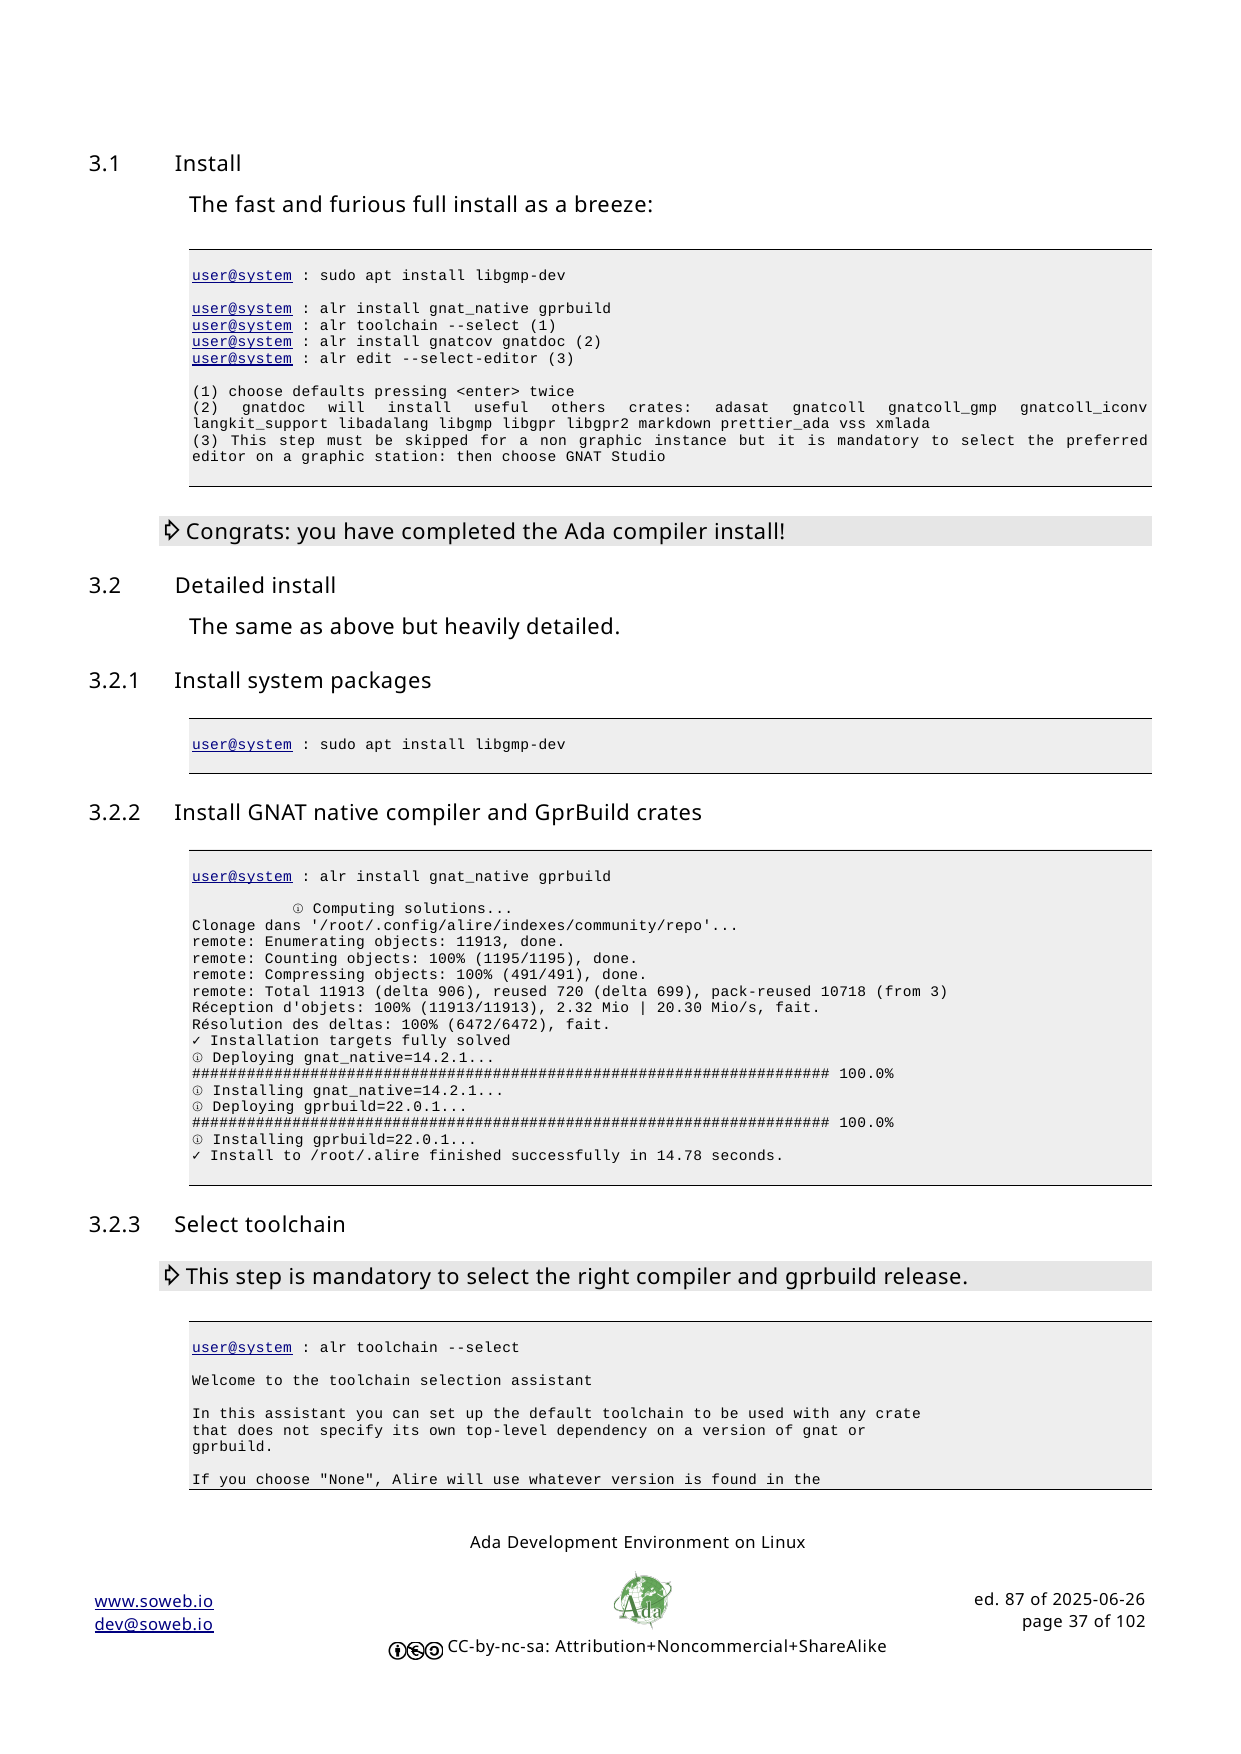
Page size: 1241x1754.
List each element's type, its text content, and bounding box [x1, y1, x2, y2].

list user@system : sudo apt install libgmp-dev [189, 719, 1152, 773]
list user@system : alr toolchain --select Welcome to the toolchain selection assistant [189, 1322, 1152, 1387]
subtitle Install [88, 148, 1152, 178]
list Congrats: you have completed the Ada compiler install! [159, 516, 1152, 546]
list In this assistant you can set up the default toolchain to be used with any crate [189, 1403, 1152, 1420]
list (1) choose defaults pressing <enter> twice [189, 364, 1152, 397]
subtitle Install system packages [88, 665, 1152, 706]
picture [613, 1571, 672, 1630]
list (2) gnatdoc will install useful others crates: adasat gnatcoll gnatcoll_gmp gnatcoll_iconv langkit_support libadalang libgmp libgpr libgpr2 markdown prettier_ada vss xmlada (3) This step must be skipped for a non graphic instance but it is mandatory to select the preferred editor on a graphic station: then choose GNAT Studio [189, 397, 1152, 486]
list ⓘ Installing gnat_native=14.2.1... [189, 1080, 1152, 1096]
list This step is mandatory to select the right compiler and gprbuild release. [159, 1261, 1152, 1291]
list Résolution des deltas: 100% (6472/6472), fait. [189, 1014, 1152, 1031]
list ✓ Install to /root/.alire finished successfully in 14.78 seconds. [189, 1146, 1152, 1162]
list ###################################################################### 100.0% [189, 1113, 1152, 1129]
list If you choose "None", Alire will use whatever version is found in the [189, 1469, 1152, 1489]
picture [388, 1642, 443, 1660]
list remote: Compressing objects: 100% (491/491), done. [189, 965, 1152, 981]
list ⓘ Deploying gprbuild=22.0.1... [189, 1096, 1152, 1113]
subtitle Detailed install [88, 569, 1152, 599]
list ⓘ Installing gprbuild=22.0.1... [189, 1129, 1152, 1146]
list user@system : alr install gnat_native gprbuild ⓘ Computing solutions... [189, 851, 1152, 915]
subtitle Select toolchain [88, 1208, 1152, 1249]
list gprbuild. [189, 1436, 1152, 1453]
list ✓ Installation targets fully solved [189, 1031, 1152, 1047]
list ⓘ Deploying gnat_native=14.2.1... [189, 1047, 1152, 1063]
subtitle Install GNAT native compiler and GprBuild crates [88, 797, 1152, 838]
text The same as above but heavily detailed. [189, 611, 1152, 641]
list remote: Counting objects: 100% (1195/1195), done. [189, 948, 1152, 965]
list ###################################################################### 100.0% [189, 1063, 1152, 1080]
list that does not specify its own top-level dependency on a version of gnat or [189, 1420, 1152, 1436]
text The fast and furious full install as a breeze: [189, 189, 1152, 219]
list Clonage dans '/root/.config/alire/indexes/community/repo'... [189, 915, 1152, 932]
list user@system : sudo apt install libgmp-dev user@system : alr install gnat_native gprbuild user@system : alr toolchain --select (1) user@system : alr install gnatcov gnatdoc (2) user@system : alr edit --select-editor (3) [189, 250, 1152, 364]
list remote: Enumerating objects: 11913, done. [189, 932, 1152, 948]
list remote: Total 11913 (delta 906), reused 720 (delta 699), pack-reused 10718 (from 3) [189, 981, 1152, 998]
list Réception d'objets: 100% (11913/11913), 2.32 Mio | 20.30 Mio/s, fait. [189, 998, 1152, 1014]
